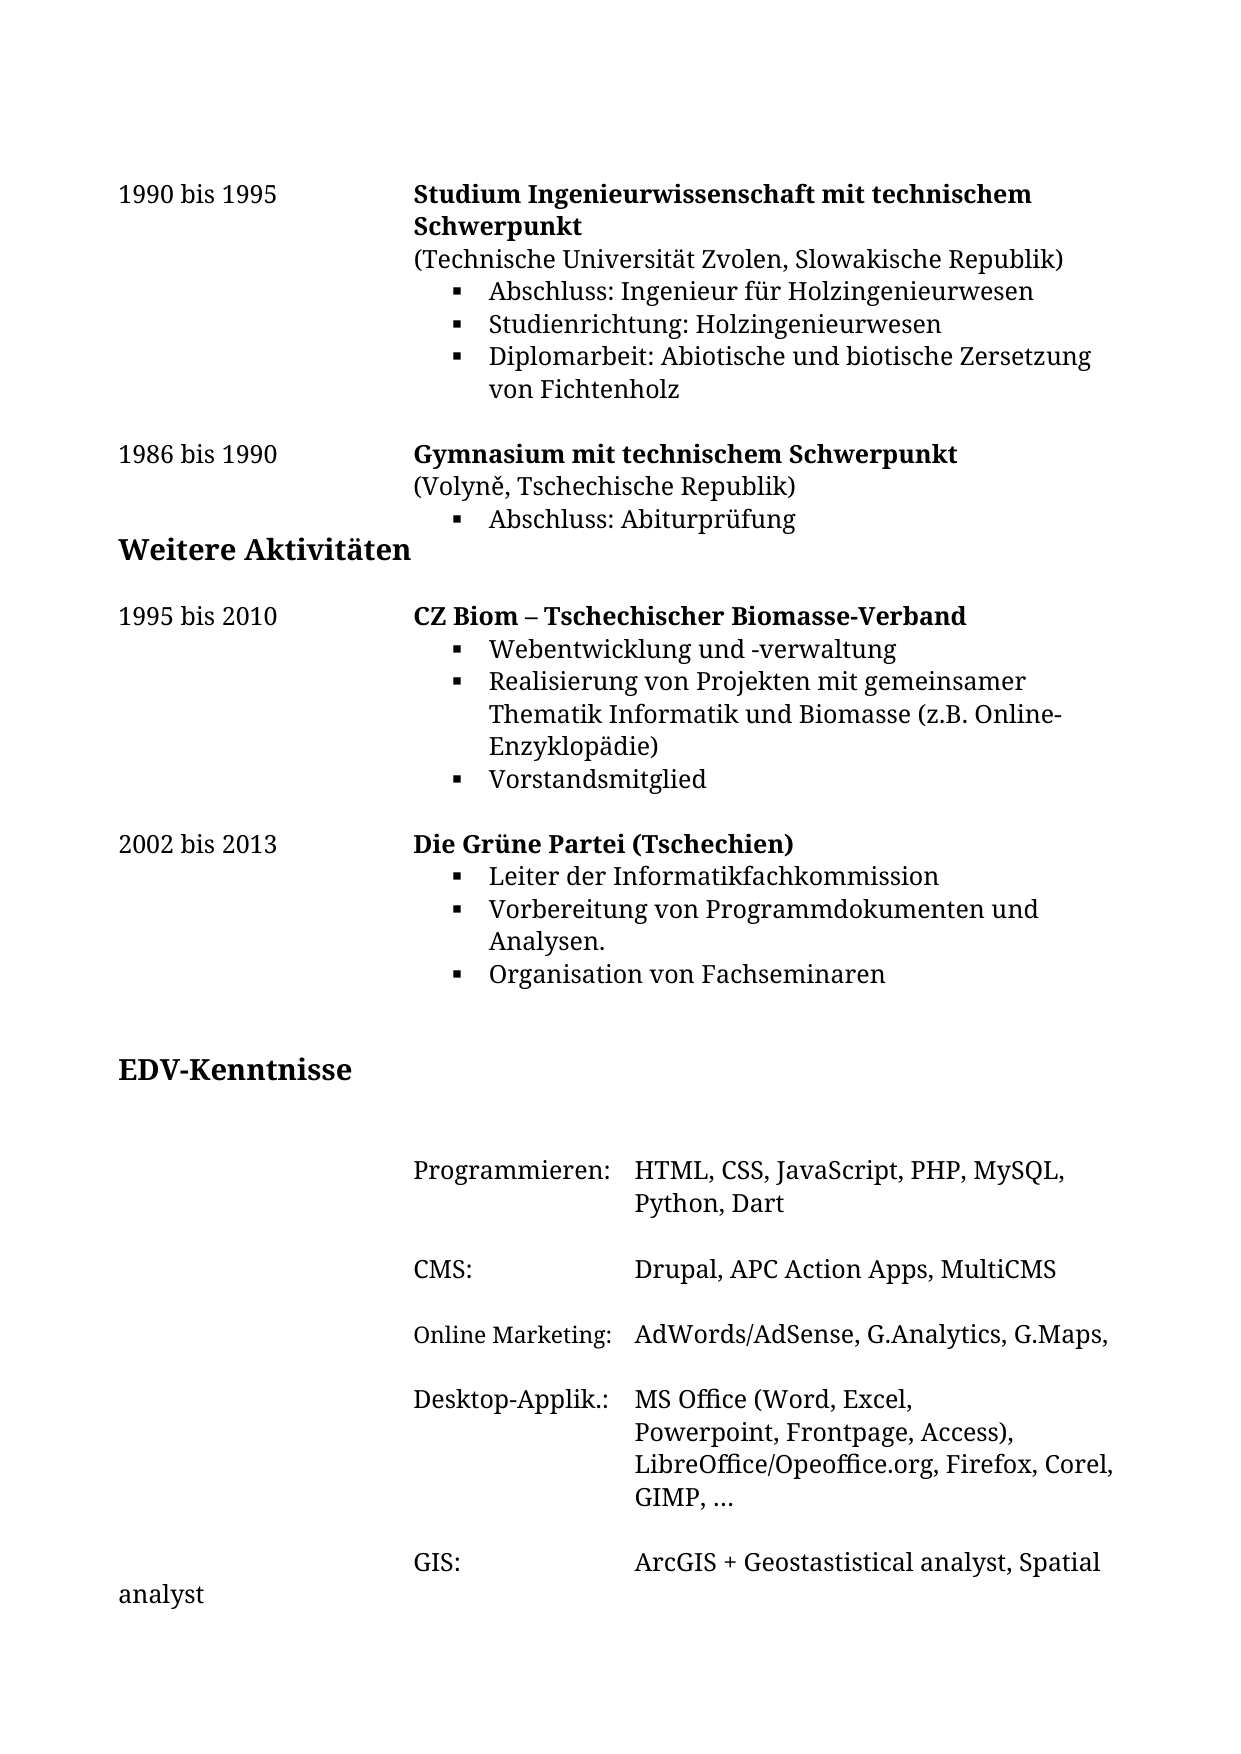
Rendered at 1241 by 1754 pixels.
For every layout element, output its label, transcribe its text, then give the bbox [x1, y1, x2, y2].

text Powerpoint, Frontpage, Access), LibreOffice/Opeoffice.org, Firefox, Corel, GIMP, … [561, 1415, 1122, 1513]
text 1995 bis 2010 CZ Biom – Tschechischer Biomasse-Verband [118, 600, 1122, 632]
text 2002 bis 2013 Die Grüne Partei (Tschechien) [118, 827, 1122, 860]
list Leiter der Informatikfachkommission [451, 860, 1122, 892]
list Vorstandsmitglied [451, 762, 1122, 795]
text CMS: Drupal, APC Action Apps, MultiCMS [118, 1253, 1122, 1285]
list Studienrichtung: Holzingenieurwesen [451, 307, 1122, 340]
text 1990 bis 1995 Studium Ingenieurwissenschaft mit technischem Schwerpunkt (Technische Universität Zvolen, Slowakische Republik) [118, 177, 1122, 275]
text Desktop-Applik.: MS Office (Word, Excel, [118, 1383, 1122, 1415]
text GIS: ArcGIS + Geostastistical analyst, Spatial analyst [118, 1545, 1122, 1610]
text EDV-Kenntnisse [118, 1055, 1122, 1087]
list Abschluss: Abiturprüfung [451, 502, 1122, 535]
list Abschluss: Ingenieur für Holzingenieurwesen [451, 275, 1122, 307]
list Webentwicklung und -verwaltung [451, 632, 1122, 665]
text 1986 bis 1990 Gymnasium mit technischem Schwerpunkt (Volyně, Tschechische Republik) [118, 437, 1122, 502]
list Realisierung von Projekten mit gemeinsamer Thematik Informatik und Biomasse (z.B. Online-Enzyklopädie) [451, 665, 1122, 762]
text Online Marketing: AdWords/AdSense, G.Analytics, G.Maps, [118, 1318, 1122, 1350]
list Diplomarbeit: Abiotische und biotische Zersetzung von Fichtenholz [451, 340, 1122, 405]
list Organisation von Fachseminaren [451, 957, 1122, 990]
text Programmieren: HTML, CSS, JavaScript, PHP, MySQL, Python, Dart [118, 1154, 1122, 1219]
list Vorbereitung von Programmdokumenten und Analysen. [451, 892, 1122, 957]
text Weitere Aktivitäten [118, 535, 1122, 567]
